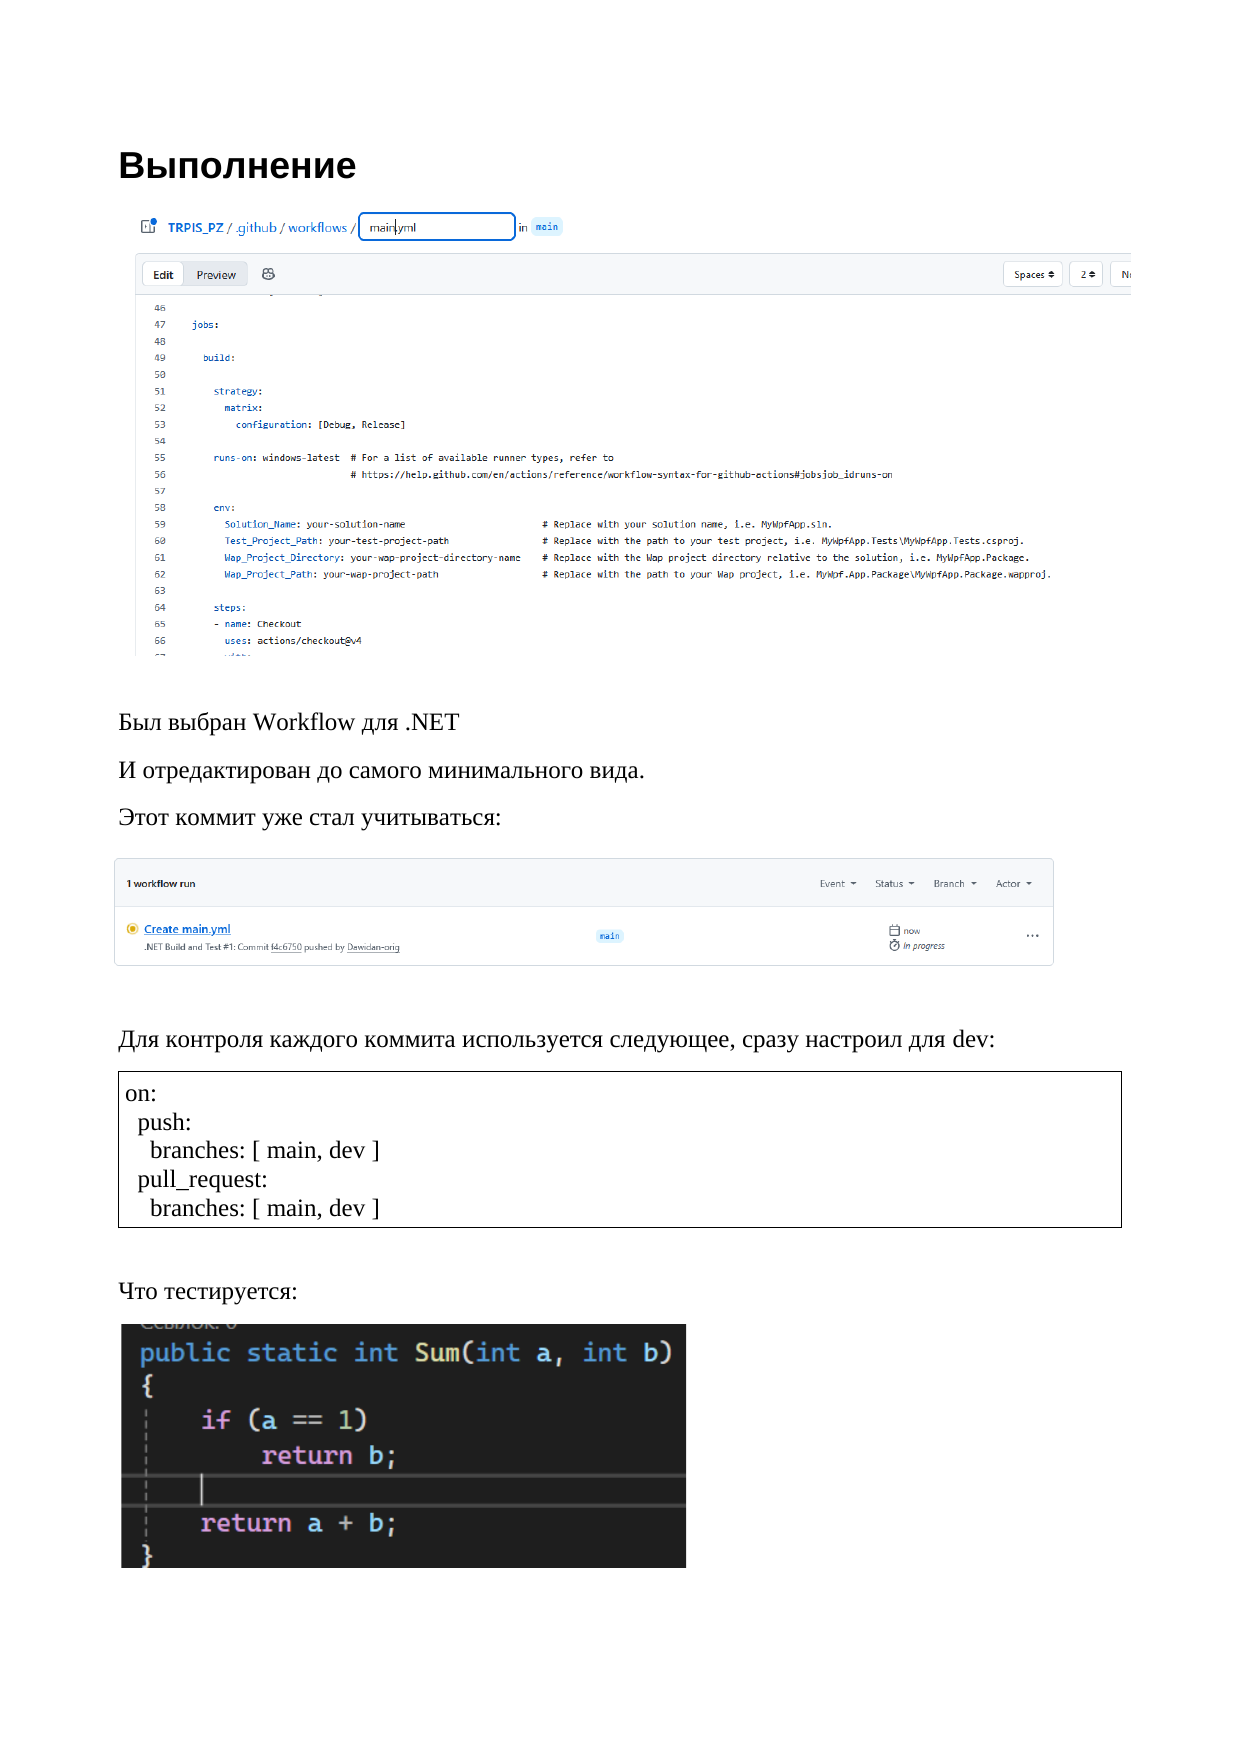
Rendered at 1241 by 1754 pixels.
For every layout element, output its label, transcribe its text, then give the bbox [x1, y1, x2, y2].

text Этот коммит уже стал учитываться: [118, 802, 1122, 831]
text Для контроля каждого коммита используется следующее, сразу настроил для dev: [118, 1024, 1122, 1052]
picture [121, 1324, 687, 1568]
picture [126, 202, 1131, 656]
text И отредактирован до самого минимального вида. [118, 755, 1122, 783]
text Был выбран Workflow для .NET [118, 707, 1122, 736]
table_header on: push: branches: [ main, dev ] pull_request: branches: [ main, dev ] [119, 1072, 1121, 1227]
text Что тестируется: [118, 1276, 1122, 1305]
picture [108, 858, 1113, 972]
subtitle Выполнение [118, 143, 1122, 186]
